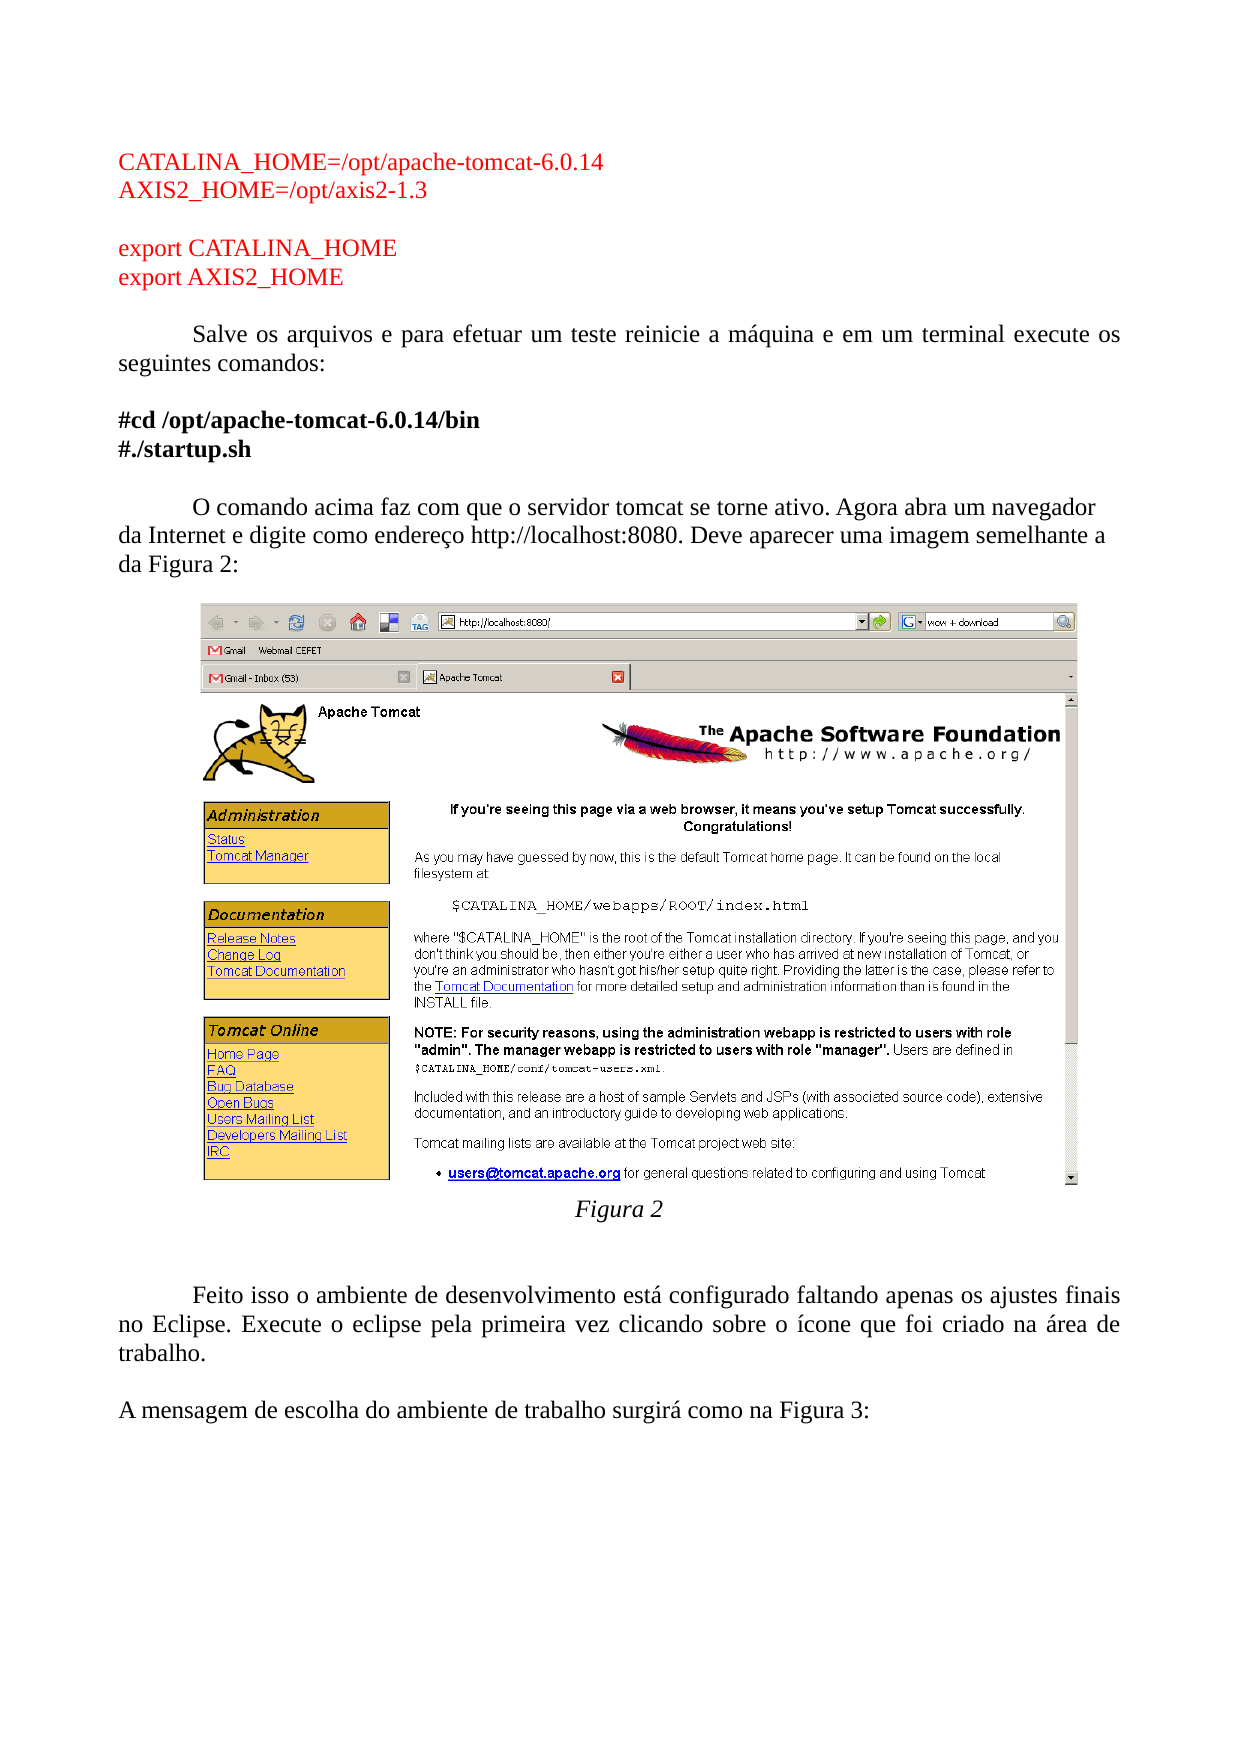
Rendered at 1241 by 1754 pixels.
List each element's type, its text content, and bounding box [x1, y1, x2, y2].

text AXIS2_HOME=/opt/axis2-1.3 [118, 176, 1122, 204]
text Feito isso o ambiente de desenvolvimento está configurado faltando apenas os ajustes finais no Eclipse. Execute o eclipse pela primeira vez clicando sobre o ícone que foi criado na área de trabalho. [118, 1281, 1122, 1367]
text CATALINA_HOME=/opt/apache-tomcat-6.0.14 [118, 147, 1122, 176]
text Salve os arquivos e para efetuar um teste reinicie a máquina e em um terminal execute os seguintes comandos: [118, 319, 1122, 377]
text O comando acima faz com que o servidor tomcat se torne ativo. Agora abra um navegador da Internet e digite como endereço http://localhost:8080. Deve aparecer uma imagem semelhante a da Figura 2: [118, 492, 1122, 578]
text #cd /opt/apache-tomcat-6.0.14/bin [118, 406, 1122, 434]
text #./startup.sh [118, 434, 1122, 463]
text export AXIS2_HOME [118, 262, 1122, 291]
text export CATALINA_HOME [118, 233, 1122, 262]
text Figura 2 [118, 1194, 1122, 1223]
picture [200, 603, 1078, 1185]
text A mensagem de escolha do ambiente de trabalho surgirá como na Figura 3: [118, 1396, 1122, 1424]
